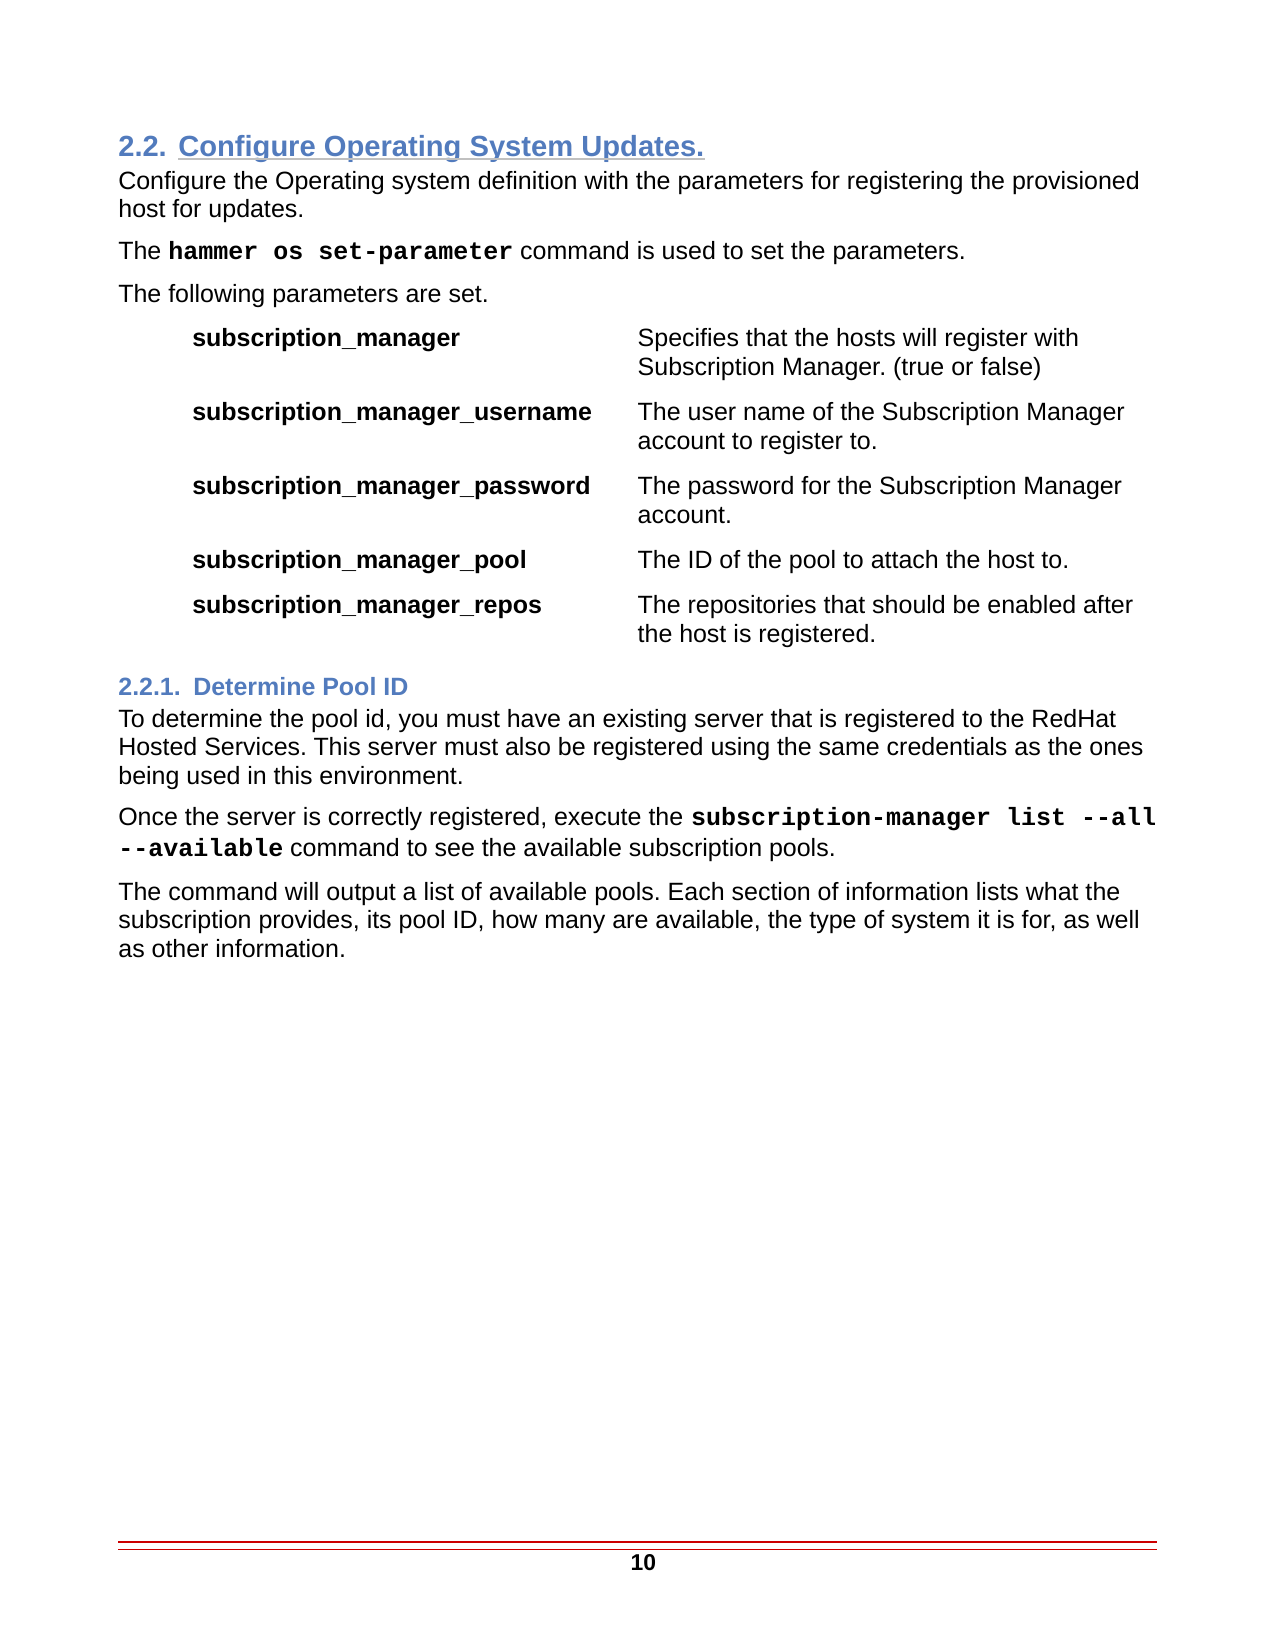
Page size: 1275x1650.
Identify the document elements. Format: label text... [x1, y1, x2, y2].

text The hammer os set-parameter command is used to set the parameters. [118, 236, 1157, 267]
text Once the server is correctly registered, execute the subscription-manager list --all --available command to see the available subscription pools. [118, 802, 1157, 864]
table_header subscription_manager [118, 320, 637, 394]
subtitle Configure Operating System Updates. [118, 129, 1157, 163]
subtitle Determine Pool ID [118, 672, 1157, 701]
table_cell subscription_manager_password [118, 468, 637, 542]
table_cell The repositories that should be enabled after the host is registered. [638, 588, 1157, 661]
table_cell The password for the Subscription Manager account. [638, 468, 1157, 542]
table_cell subscription_manager_username [118, 394, 637, 468]
table_cell The ID of the pool to attach the host to. [638, 542, 1157, 587]
text The following parameters are set. [118, 279, 1157, 308]
table_header Specifies that the hosts will register with Subscription Manager. (true or false) [638, 320, 1157, 394]
text To determine the pool id, you must have an existing server that is registered to the RedHat Hosted Services. This server must also be registered using the same credentials as the ones being used in this environment. [118, 704, 1157, 790]
table_cell subscription_manager_pool [118, 542, 637, 587]
table_cell The user name of the Subscription Manager account to register to. [638, 394, 1157, 468]
table_cell subscription_manager_repos [118, 588, 637, 661]
text The command will output a list of available pools. Each section of information lists what the subscription provides, its pool ID, how many are available, the type of system it is for, as well as other information. [118, 877, 1157, 963]
text Configure the Operating system definition with the parameters for registering the provisioned host for updates. [118, 166, 1157, 223]
